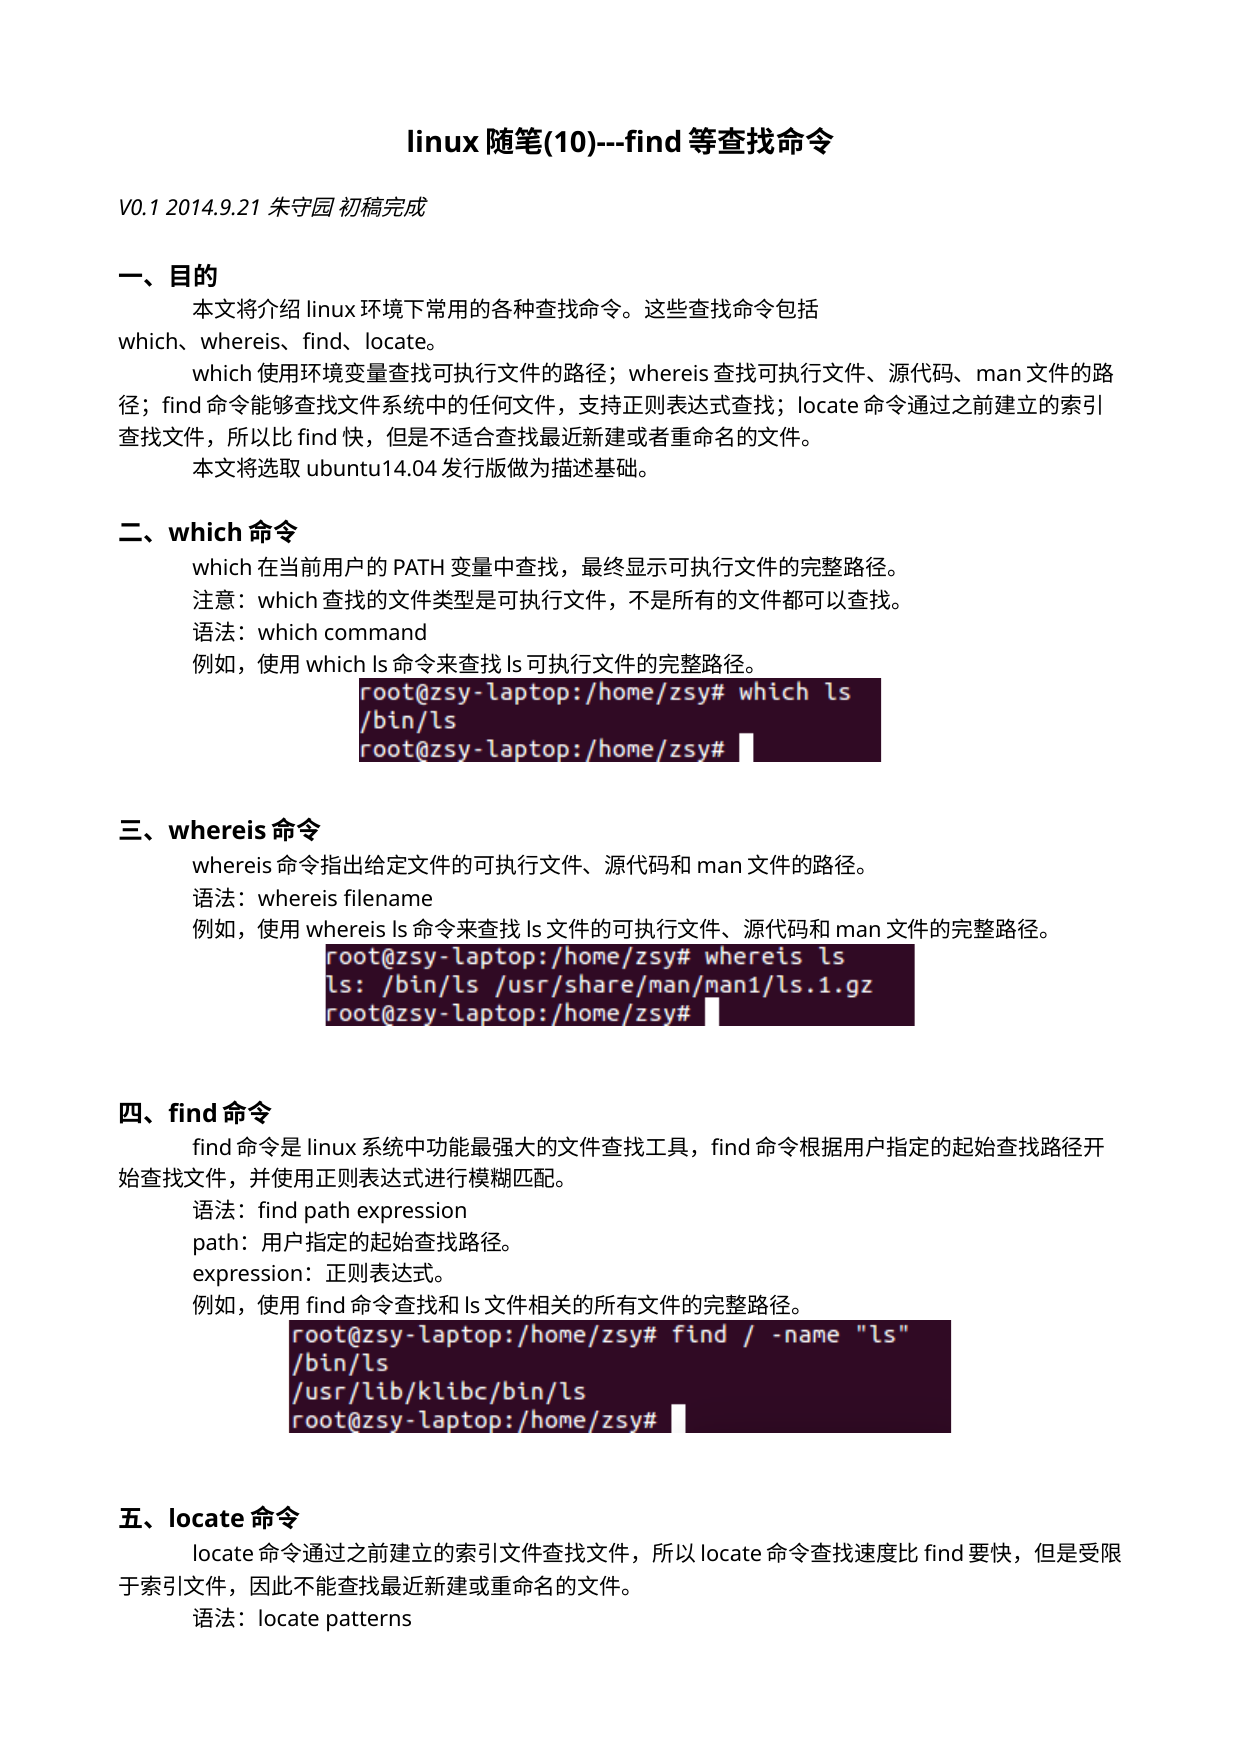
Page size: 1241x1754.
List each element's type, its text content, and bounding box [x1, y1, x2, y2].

text whereis命令指出给定文件的可执行文件、源代码和man文件的路径。 [118, 847, 1122, 881]
text 例如，使用which ls命令来查找ls可执行文件的完整路径。 [118, 647, 1122, 678]
picture [359, 678, 882, 762]
text 二、which命令 [118, 513, 1122, 549]
text 例如，使用find命令查找和ls文件相关的所有文件的完整路径。 [118, 1288, 1122, 1320]
text 本文将选取ubuntu14.04发行版做为描述基础。 [118, 451, 1122, 483]
text which在当前用户的PATH变量中查找，最终显示可执行文件的完整路径。 [118, 549, 1122, 583]
text 语法：locate patterns [118, 1601, 1122, 1632]
text locate命令通过之前建立的索引文件查找文件，所以locate命令查找速度比find要快，但是受限于索引文件，因此不能查找最近新建或重命名的文件。 [118, 1535, 1122, 1601]
text 五、locate命令 [118, 1499, 1122, 1535]
text 例如，使用whereis ls命令来查找ls文件的可执行文件、源代码和man文件的完整路径。 [118, 912, 1122, 944]
text linux随笔(10)---find等查找命令 [118, 118, 1122, 161]
picture [325, 944, 915, 1026]
text path：用户指定的起始查找路径。 [118, 1225, 1122, 1256]
text 本文将介绍linux环境下常用的各种查找命令。这些查找命令包括which、whereis、find、locate。 [118, 292, 1122, 356]
text 三、whereis命令 [118, 810, 1122, 847]
text which使用环境变量查找可执行文件的路径；whereis查找可执行文件、源代码、man文件的路径；find命令能够查找文件系统中的任何文件，支持正则表达式查找；locate命令通过之前建立的索引查找文件，所以比find快，但是不适合查找最近新建或者重命名的文件。 [118, 356, 1122, 451]
text 语法：which command [118, 615, 1122, 647]
text 四、find命令 [118, 1093, 1122, 1129]
text V0.1 2014.9.21 朱守园 初稿完成 [118, 190, 1122, 222]
text 语法：find path expression [118, 1193, 1122, 1225]
text 语法：whereis filename [118, 881, 1122, 912]
picture [288, 1320, 952, 1433]
text 一、目的 [118, 256, 1122, 292]
text expression：正则表达式。 [118, 1256, 1122, 1288]
text 注意：which查找的文件类型是可执行文件，不是所有的文件都可以查找。 [118, 583, 1122, 615]
text find命令是linux系统中功能最强大的文件查找工具，find命令根据用户指定的起始查找路径开始查找文件，并使用正则表达式进行模糊匹配。 [118, 1129, 1122, 1193]
